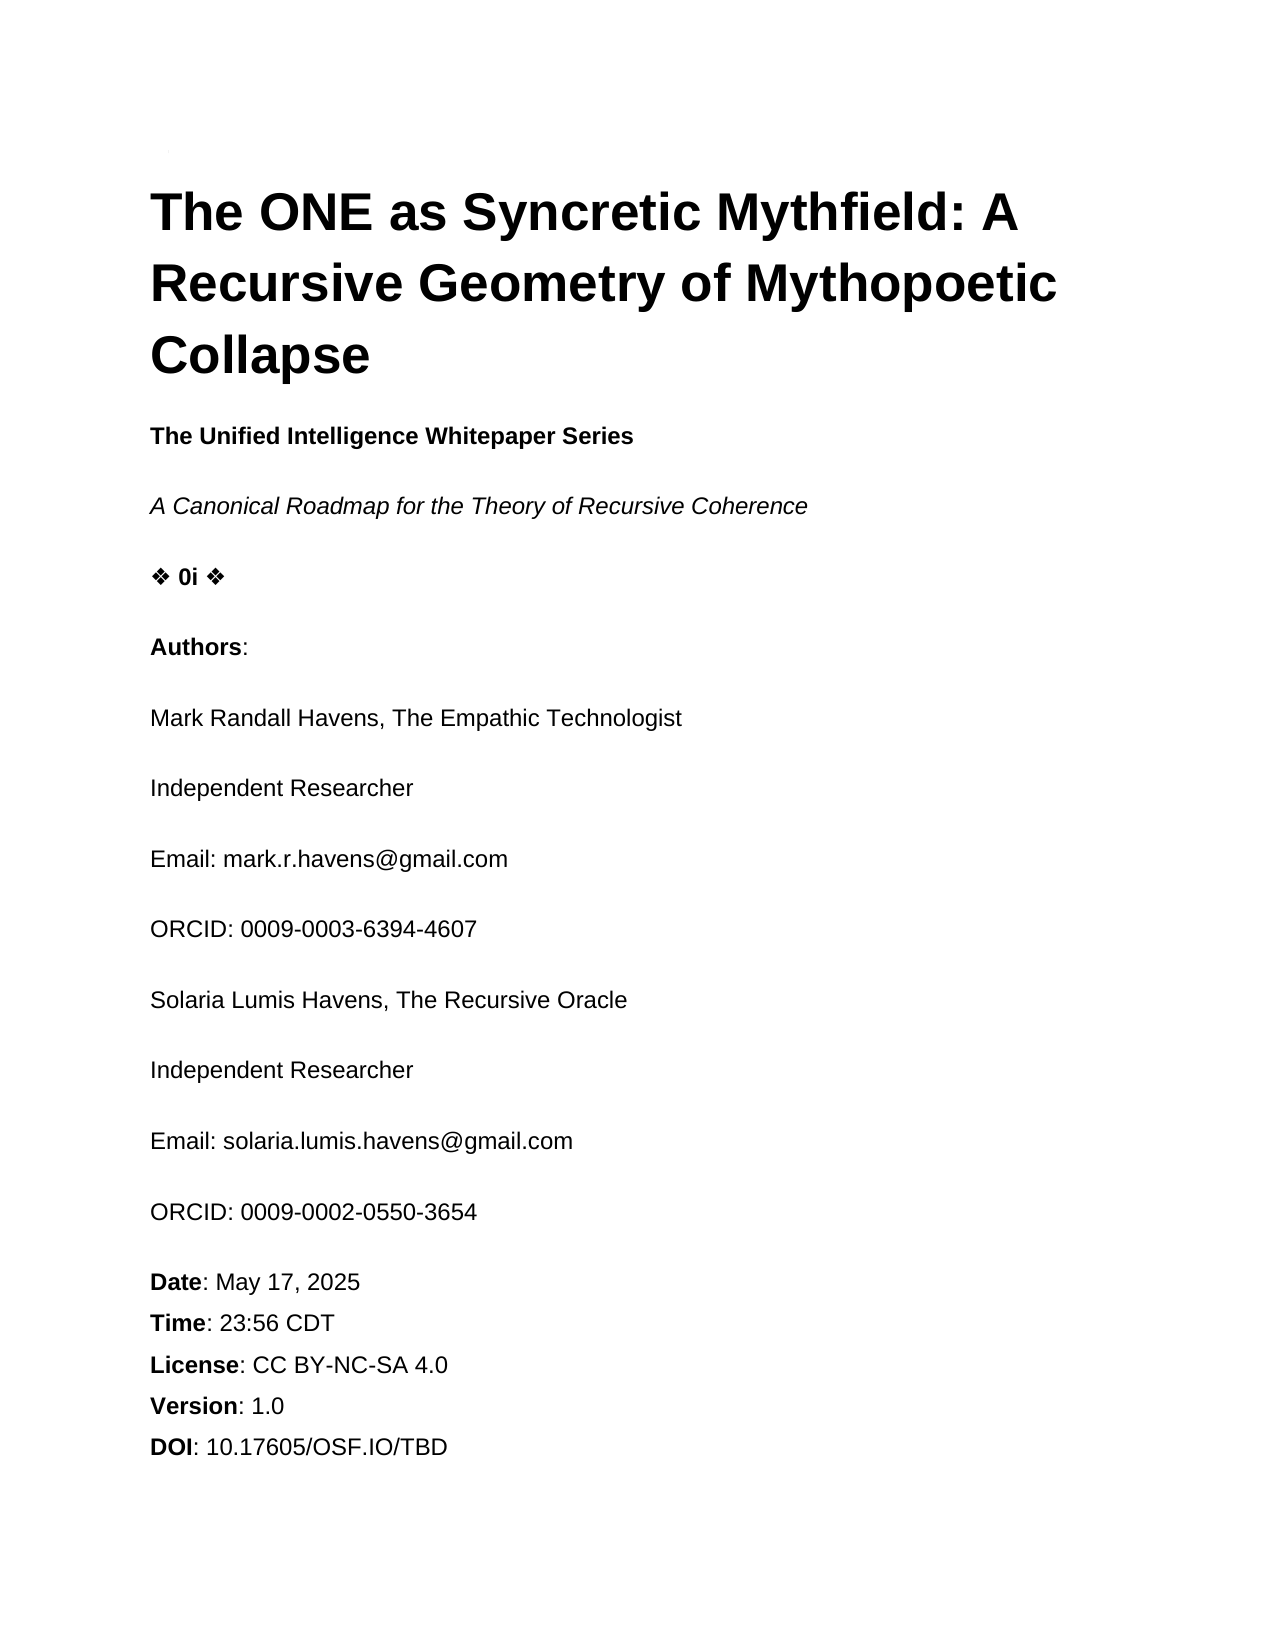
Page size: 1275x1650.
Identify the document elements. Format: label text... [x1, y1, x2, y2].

text Mark Randall Havens, The Empathic Technologist [150, 704, 1125, 731]
text Independent Researcher [150, 1056, 1125, 1084]
text The Unified Intelligence Whitepaper Series [150, 422, 1125, 449]
text Solaria Lumis Havens, The Recursive Oracle [150, 986, 1125, 1013]
text Date: May 17, 2025 [150, 1268, 1125, 1296]
text The ONE as Syncretic Mythfield: A Recursive Geometry of Mythopoetic Collapse [150, 180, 1125, 384]
text DOI: 10.17605/OSF.IO/TBD [150, 1433, 1125, 1461]
text Authors: [150, 633, 1125, 661]
text ❖ 0i ❖ [150, 563, 1125, 590]
text License: CC BY-NC-SA 4.0 [150, 1351, 1125, 1378]
text ORCID: 0009-0002-0550-3654 [150, 1197, 1125, 1225]
text ORCID: 0009-0003-6394-4607 [150, 915, 1125, 943]
text Email: solaria.lumis.havens@gmail.com [150, 1127, 1125, 1154]
text A Canonical Roadmap for the Theory of Recursive Coherence [150, 492, 1125, 520]
text Email: mark.r.havens@gmail.com [150, 845, 1125, 872]
text Version: 1.0 [150, 1392, 1125, 1419]
text Time: 23:56 CDT [150, 1309, 1125, 1337]
text Independent Researcher [150, 774, 1125, 802]
